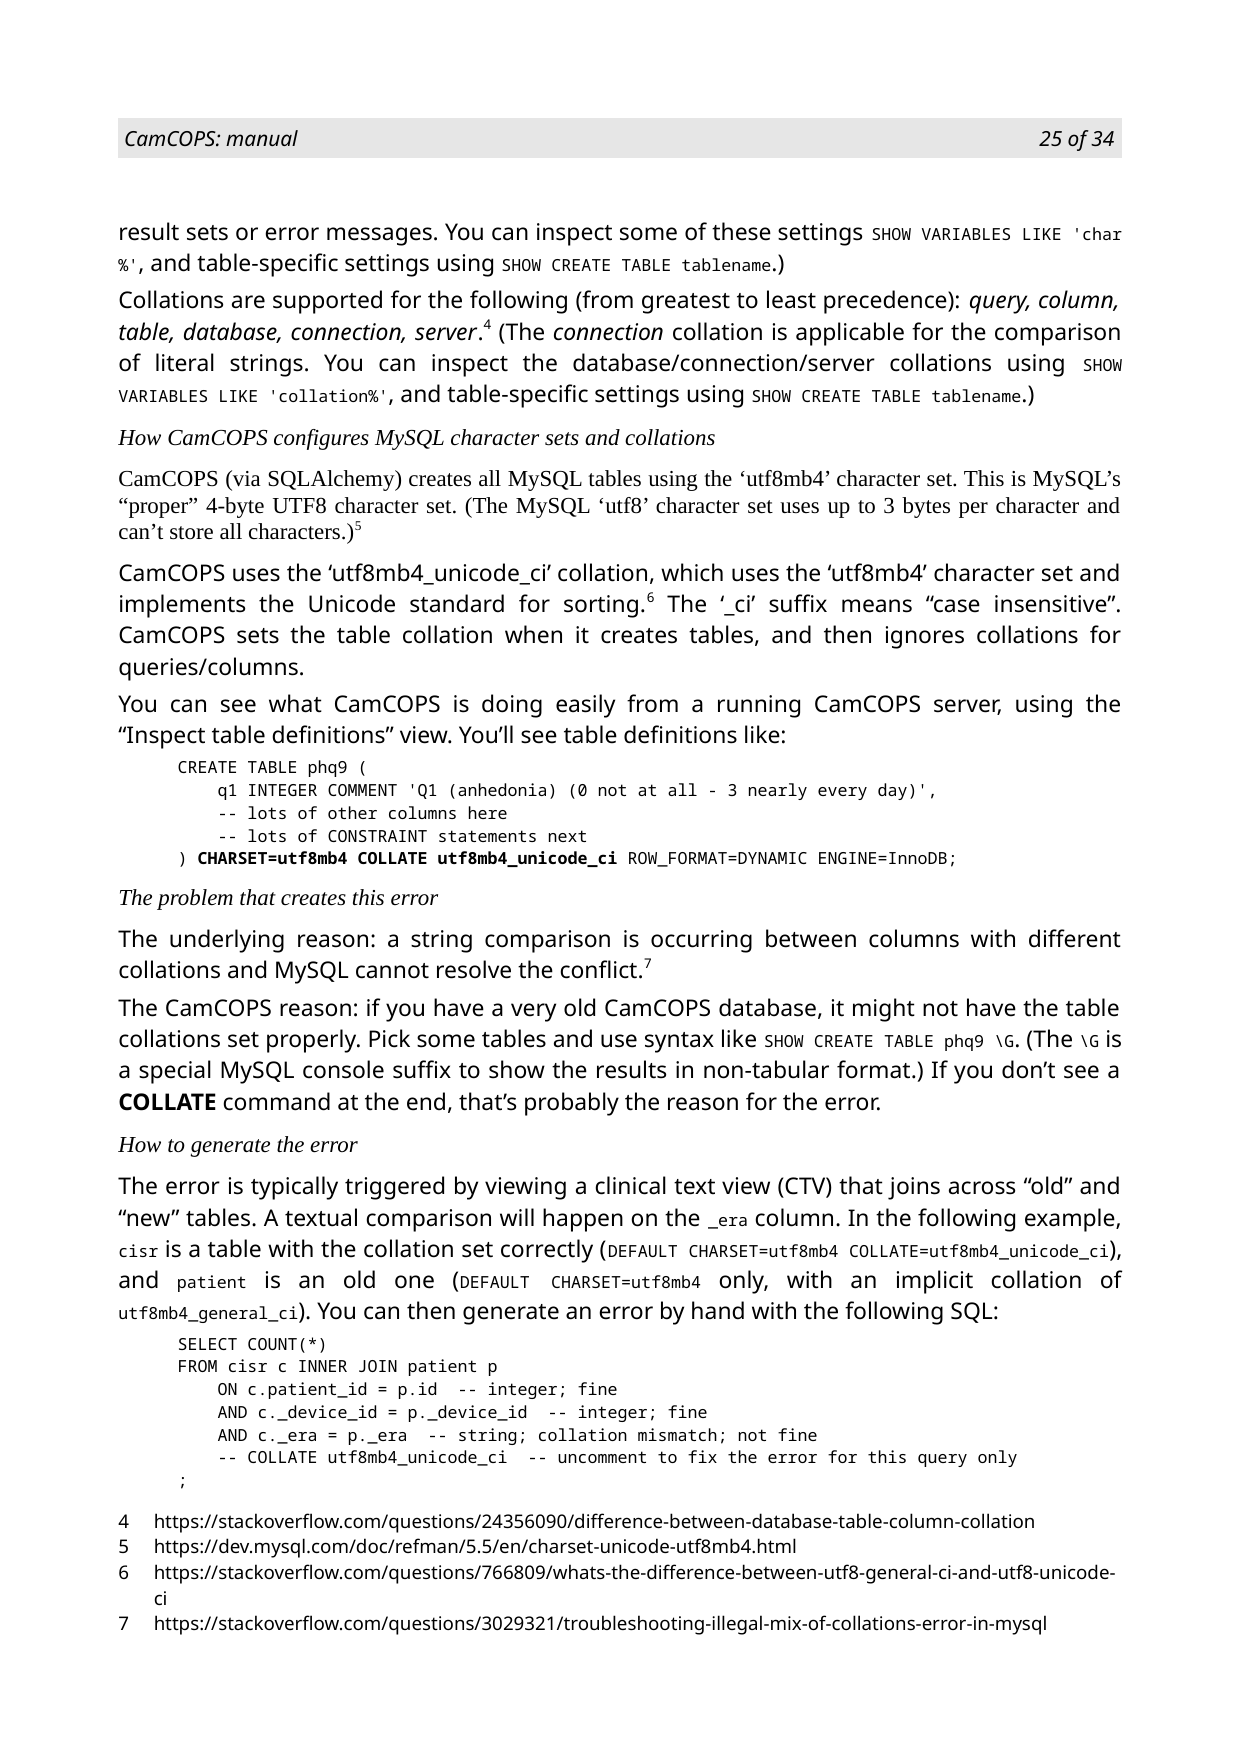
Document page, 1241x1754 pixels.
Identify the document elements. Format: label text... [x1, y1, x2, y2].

text https://stackoverflow.com/questions/3029321/troubleshooting-illegal-mix-of-collations-error-in-mysql [118, 1610, 1122, 1636]
subtitle How CamCOPS configures MySQL character sets and collations [118, 424, 1122, 451]
text CREATE TABLE phq9 ( [177, 756, 1122, 779]
text q1 INTEGER COMMENT 'Q1 (anhedonia) (0 not at all - 3 nearly every day)', [177, 779, 1122, 802]
text https://dev.mysql.com/doc/refman/5.5/en/charset-unicode-utf8mb4.html [118, 1534, 1122, 1559]
text CamCOPS uses the ‘utf8mb4_unicode_ci’ collation, which uses the ‘utf8mb4’ character set and implements the Unicode standard for sorting. The ‘_ci’ suffix means “case insensitive”. CamCOPS sets the table collation when it creates tables, and then ignores collations for queries/columns. [118, 557, 1122, 682]
text You can see what CamCOPS is doing easily from a running CamCOPS server, using the “Inspect table definitions” view. You’ll see table definitions like: [118, 688, 1122, 750]
text The underlying reason: a string comparison is occurring between columns with different collations and MySQL cannot resolve the conflict. [118, 923, 1122, 986]
text -- lots of other columns here [177, 802, 1122, 824]
text ; [177, 1469, 1122, 1491]
text SELECT COUNT(*) [177, 1332, 1122, 1355]
text result sets or error messages. You can inspect some of these settings SHOW VARIABLES LIKE 'char%', and table-specific settings using SHOW CREATE TABLE tablename.) [118, 216, 1122, 278]
text ON c.patient_id = p.id -- integer; fine [177, 1378, 1122, 1401]
text ) CHARSET=utf8mb4 COLLATE utf8mb4_unicode_ci ROW_FORMAT=DYNAMIC ENGINE=InnoDB; [177, 847, 1122, 870]
subtitle The problem that creates this error [118, 884, 1122, 911]
text https://stackoverflow.com/questions/24356090/difference-between-database-table-column-collation [118, 1508, 1122, 1534]
text AND c._device_id = p._device_id -- integer; fine [177, 1401, 1122, 1423]
text Collations are supported for the following (from greatest to least precedence): query, column, table, database, connection, server. (The connection collation is applicable for the comparison of literal strings. You can inspect the database/connection/server collations using SHOW VARIABLES LIKE 'collation%', and table-specific settings using SHOW CREATE TABLE tablename.) [118, 284, 1122, 409]
text FROM cisr c INNER JOIN patient p [177, 1355, 1122, 1378]
text https://stackoverflow.com/questions/766809/whats-the-difference-between-utf8-general-ci-and-utf8-unicode-ci [118, 1559, 1122, 1610]
text -- lots of CONSTRAINT statements next [177, 824, 1122, 847]
text AND c._era = p._era -- string; collation mismatch; not fine [177, 1423, 1122, 1446]
text The error is typically triggered by viewing a clinical text view (CTV) that joins across “old” and “new” tables. A textual comparison will happen on the _era column. In the following example, cisr is a table with the collation set correctly (DEFAULT CHARSET=utf8mb4 COLLATE=utf8mb4_unicode_ci), and patient is an old one (DEFAULT CHARSET=utf8mb4 only, with an implicit collation of utf8mb4_general_ci). You can then generate an error by hand with the following SQL: [118, 1170, 1122, 1326]
text The CamCOPS reason: if you have a very old CamCOPS database, it might not have the table collations set properly. Pick some tables and use syntax like SHOW CREATE TABLE phq9 \G. (The \G is a special MySQL console suffix to show the results in non-tabular format.) If you don’t see a COLLATE command at the end, that’s probably the reason for the error. [118, 992, 1122, 1117]
text -- COLLATE utf8mb4_unicode_ci -- uncomment to fix the error for this query only [177, 1446, 1122, 1469]
subtitle CamCOPS (via SQLAlchemy) creates all MySQL tables using the ‘utf8mb4’ character set. This is MySQL’s “proper” 4-byte UTF8 character set. (The MySQL ‘utf8’ character set uses up to 3 bytes per character and can’t store all characters.) [118, 465, 1122, 544]
subtitle How to generate the error [118, 1131, 1122, 1158]
